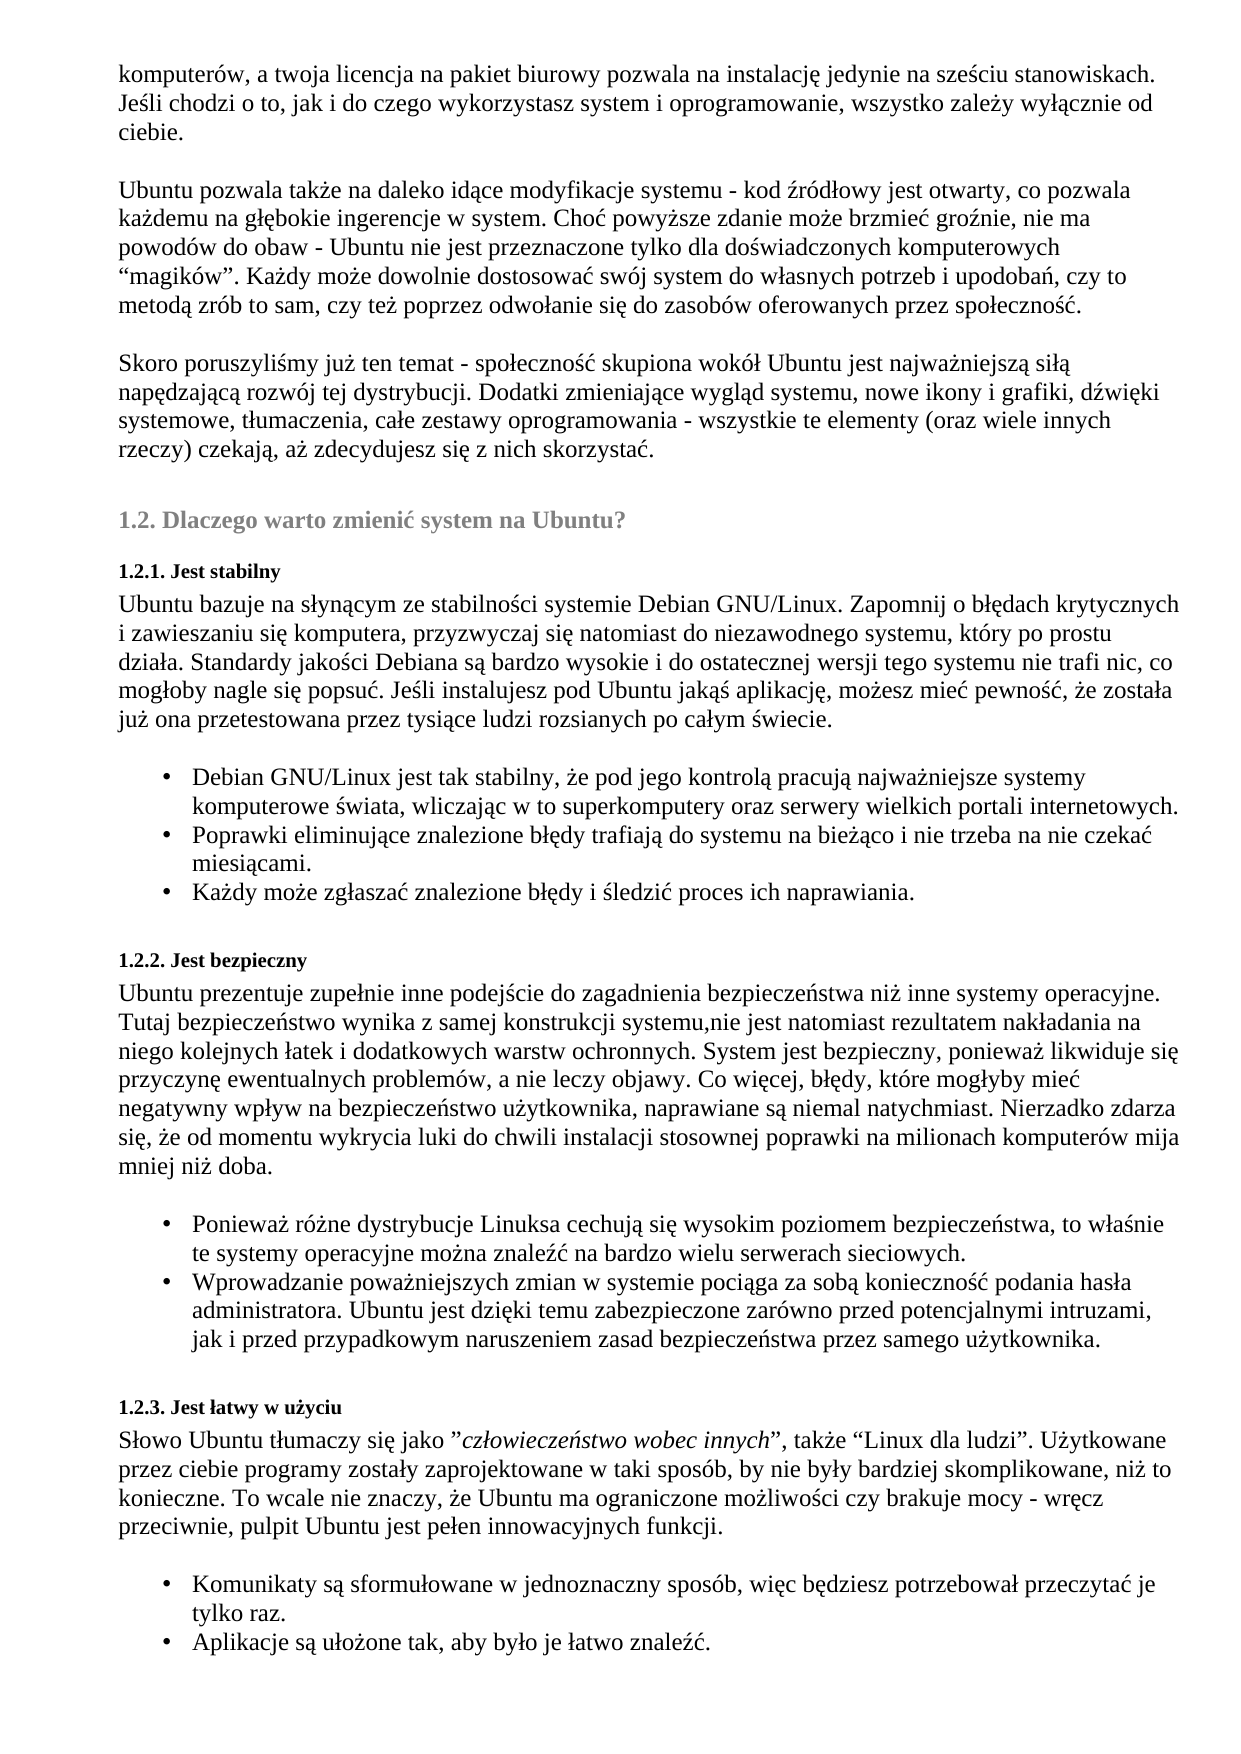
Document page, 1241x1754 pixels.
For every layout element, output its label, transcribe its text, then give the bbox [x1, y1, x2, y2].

text Skoro poruszyliśmy już ten temat - społeczność skupiona wokół Ubuntu jest najważniejszą siłą napędzającą rozwój tej dystrybucji. Dodatki zmieniające wygląd systemu, nowe ikony i grafiki, dźwięki systemowe, tłumaczenia, całe zestawy oprogramowania - wszystkie te elementy (oraz wiele innych rzeczy) czekają, aż zdecydujesz się z nich skorzystać. [118, 348, 1181, 463]
text Ubuntu pozwala także na daleko idące modyfikacje systemu - kod źródłowy jest otwarty, co pozwala każdemu na głębokie ingerencje w system. Choć powyższe zdanie może brzmieć groźnie, nie ma powodów do obaw - Ubuntu nie jest przeznaczone tylko dla doświadczonych komputerowych “magików”. Każdy może dowolnie dostosować swój system do własnych potrzeb i upodobań, czy to metodą zrób to sam, czy też poprzez odwołanie się do zasobów oferowanych przez społeczność. [118, 175, 1181, 318]
list Aplikacje są ułożone tak, aby było je łatwo znaleźć. [162, 1627, 1181, 1656]
subtitle 1.2. Dlaczego warto zmienić system na Ubuntu? [118, 505, 1181, 534]
subtitle 1.2.2. Jest bezpieczny [118, 948, 1181, 972]
subtitle 1.2.3. Jest łatwy w użyciu [118, 1395, 1181, 1419]
list Poprawki eliminujące znalezione błędy trafiają do systemu na bieżąco i nie trzeba na nie czekać miesiącami. [162, 820, 1181, 877]
subtitle 1.2.1. Jest stabilny [118, 559, 1181, 583]
list Ponieważ różne dystrybucje Linuksa cechują się wysokim poziomem bezpieczeństwa, to właśnie te systemy operacyjne można znaleźć na bardzo wielu serwerach sieciowych. [162, 1209, 1181, 1267]
list Każdy może zgłaszać znalezione błędy i śledzić proces ich naprawiania. [162, 877, 1181, 906]
list Wprowadzanie poważniejszych zmian w systemie pociąga za sobą konieczność podania hasła administratora. Ubuntu jest dzięki temu zabezpieczone zarówno przed potencjalnymi intruzami, jak i przed przypadkowym naruszeniem zasad bezpieczeństwa przez samego użytkownika. [162, 1267, 1181, 1353]
text Ubuntu prezentuje zupełnie inne podejście do zagadnienia bezpieczeństwa niż inne systemy operacyjne. Tutaj bezpieczeństwo wynika z samej konstrukcji systemu,nie jest natomiast rezultatem nakładania na niego kolejnych łatek i dodatkowych warstw ochronnych. System jest bezpieczny, ponieważ likwiduje się przyczynę ewentualnych problemów, a nie leczy objawy. Co więcej, błędy, które mogłyby mieć negatywny wpływ na bezpieczeństwo użytkownika, naprawiane są niemal natychmiast. Nierzadko zdarza się, że od momentu wykrycia luki do chwili instalacji stosownej poprawki na milionach komputerów mija mniej niż doba. [118, 978, 1181, 1179]
list Debian GNU/Linux jest tak stabilny, że pod jego kontrolą pracują najważniejsze systemy komputerowe świata, wliczając w to superkomputery oraz serwery wielkich portali internetowych. [162, 762, 1181, 820]
text Ubuntu bazuje na słynącym ze stabilności systemie Debian GNU/Linux. Zapomnij o błędach krytycznych i zawieszaniu się komputera, przyzwyczaj się natomiast do niezawodnego systemu, który po prostu działa. Standardy jakości Debiana są bardzo wysokie i do ostatecznej wersji tego systemu nie trafi nic, co mogłoby nagle się popsuć. Jeśli instalujesz pod Ubuntu jakąś aplikację, możesz mieć pewność, że została już ona przetestowana przez tysiące ludzi rozsianych po całym świecie. [118, 589, 1181, 733]
text Słowo Ubuntu tłumaczy się jako ”człowieczeństwo wobec innych”, także “Linux dla ludzi”. Użytkowane przez ciebie programy zostały zaprojektowane w taki sposób, by nie były bardziej skomplikowane, niż to konieczne. To wcale nie znaczy, że Ubuntu ma ograniczone możliwości czy brakuje mocy - wręcz przeciwnie, pulpit Ubuntu jest pełen innowacyjnych funkcji. [118, 1425, 1181, 1540]
list Komunikaty są sformułowane w jednoznaczny sposób, więc będziesz potrzebował przeczytać je tylko raz. [162, 1569, 1181, 1627]
text komputerów, a twoja licencja na pakiet biurowy pozwala na instalację jedynie na sześciu stanowiskach. Jeśli chodzi o to, jak i do czego wykorzystasz system i oprogramowanie, wszystko zależy wyłącznie od ciebie. [118, 59, 1181, 145]
